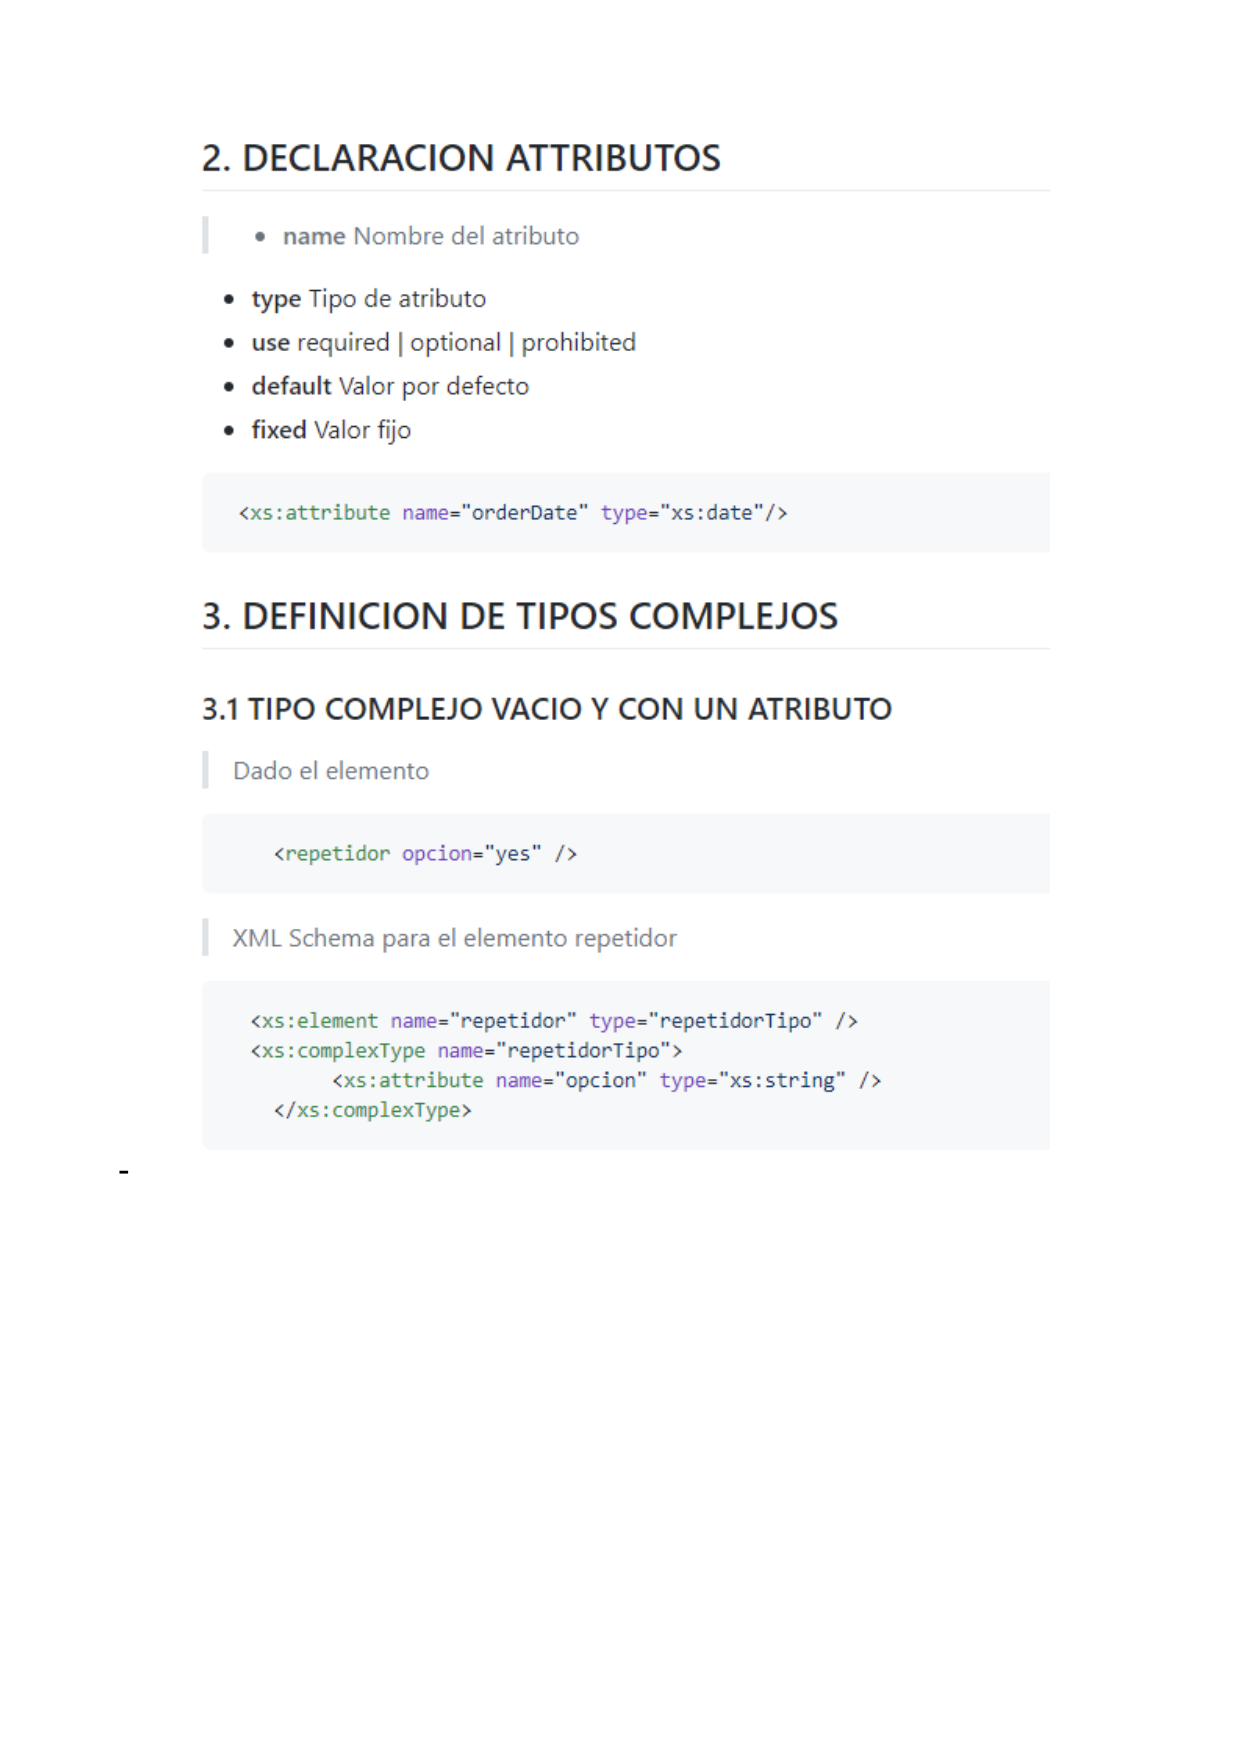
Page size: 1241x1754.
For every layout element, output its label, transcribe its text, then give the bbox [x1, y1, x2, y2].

picture [190, 118, 1050, 1150]
text - [118, 397, 1122, 1188]
